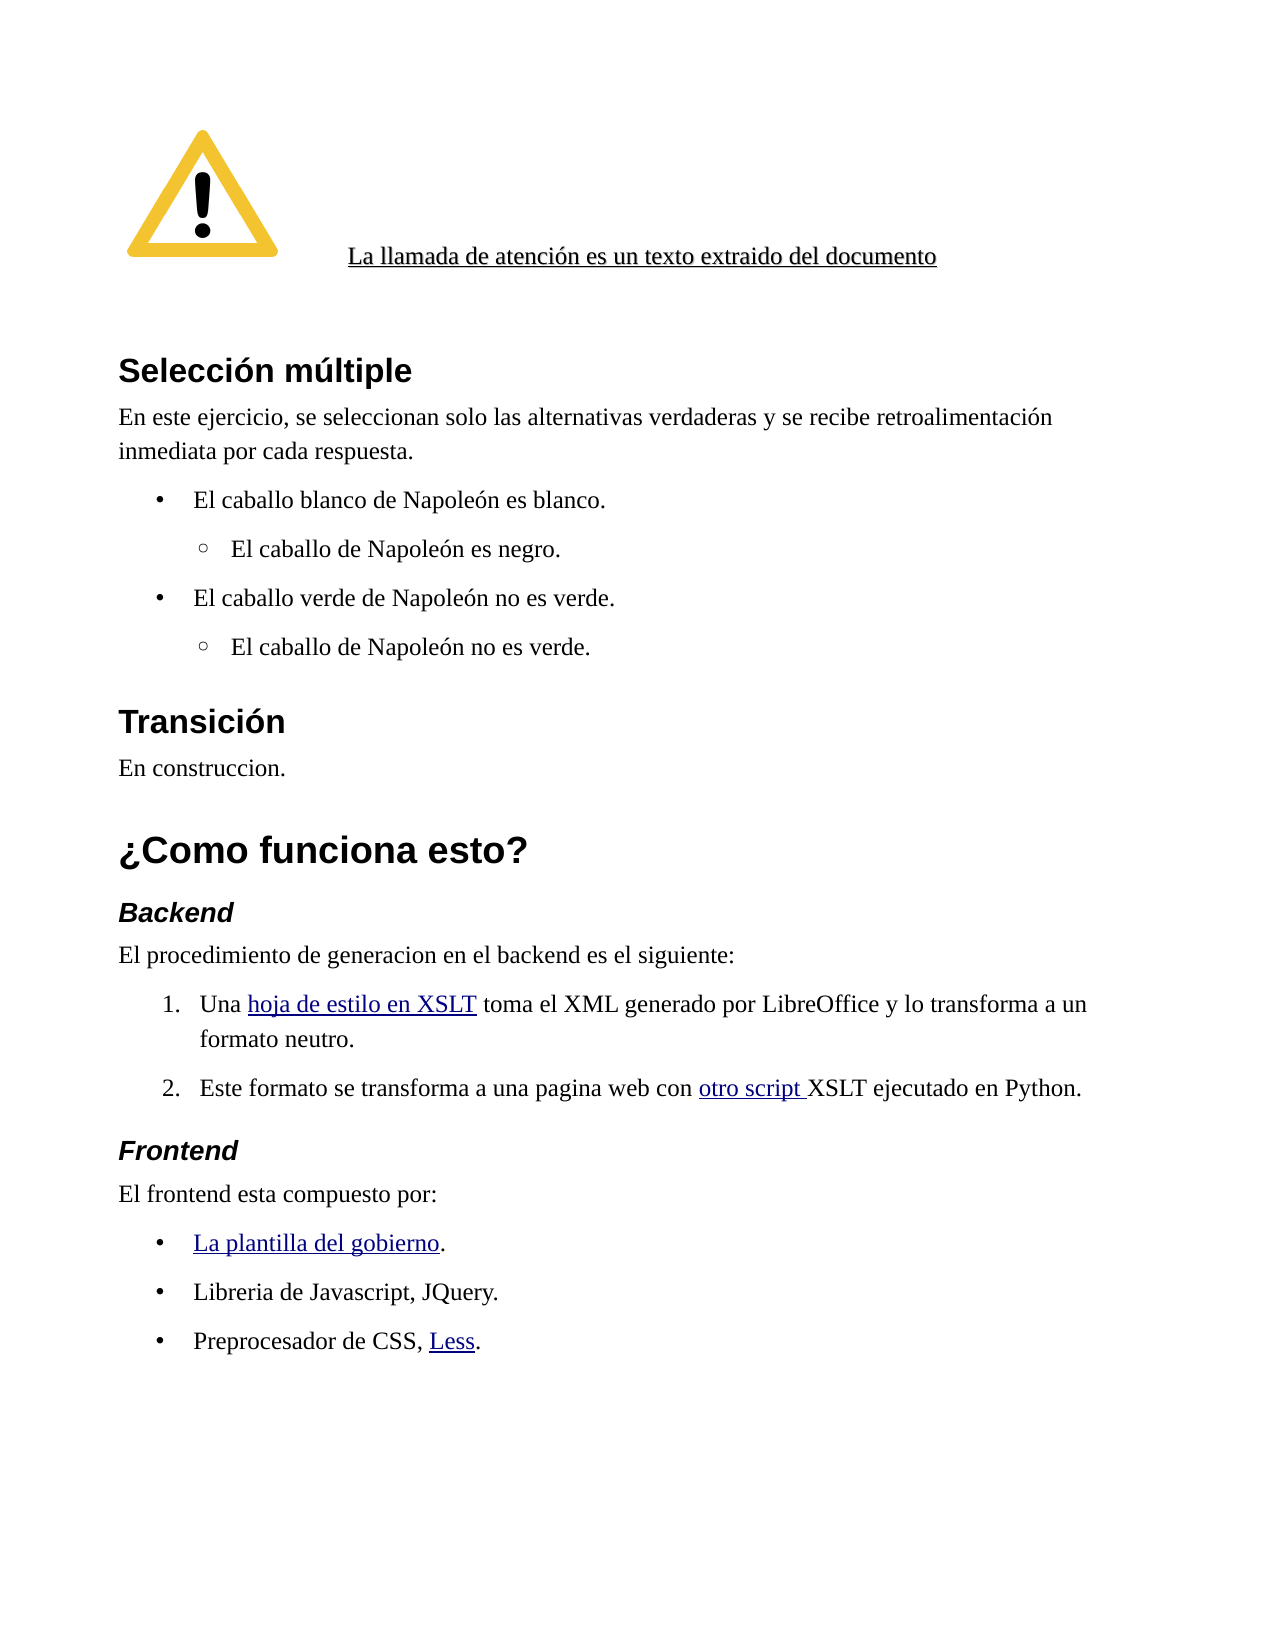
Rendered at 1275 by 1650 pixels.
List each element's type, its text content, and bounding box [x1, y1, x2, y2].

text El frontend esta compuesto por: [118, 1179, 1157, 1208]
list El caballo de Napoleón es negro. [193, 534, 1157, 563]
subtitle Transición [118, 702, 1157, 741]
text En construccion. [118, 753, 1157, 782]
list Este formato se transforma a una pagina web con otro script XSLT ejecutado en Python. [162, 1073, 1157, 1102]
list El caballo verde de Napoleón no es verde. [156, 583, 1157, 612]
text En este ejercicio, se seleccionan solo las alternativas verdaderas y se recibe retroalimentación inmediata por cada respuesta. [118, 402, 1157, 465]
subtitle Frontend [118, 1134, 1157, 1166]
text El procedimiento de generacion en el backend es el siguiente: [118, 940, 1157, 969]
list Preprocesador de CSS, Less. [156, 1326, 1157, 1355]
subtitle ¿Como funciona esto? [118, 827, 1157, 871]
list El caballo blanco de Napoleón es blanco. [156, 485, 1157, 514]
subtitle Selección múltiple [118, 350, 1157, 389]
list Una hoja de estilo en XSLT toma el XML generado por LibreOffice y lo transforma a un formato neutro. [162, 989, 1157, 1053]
subtitle Backend [118, 896, 1157, 928]
list El caballo de Napoleón no es verde. [193, 632, 1157, 661]
text La llamada de atención es un texto extraido del documento [127, 118, 1157, 269]
list La plantilla del gobierno. [156, 1228, 1157, 1257]
list Libreria de Javascript, JQuery. [156, 1277, 1157, 1306]
